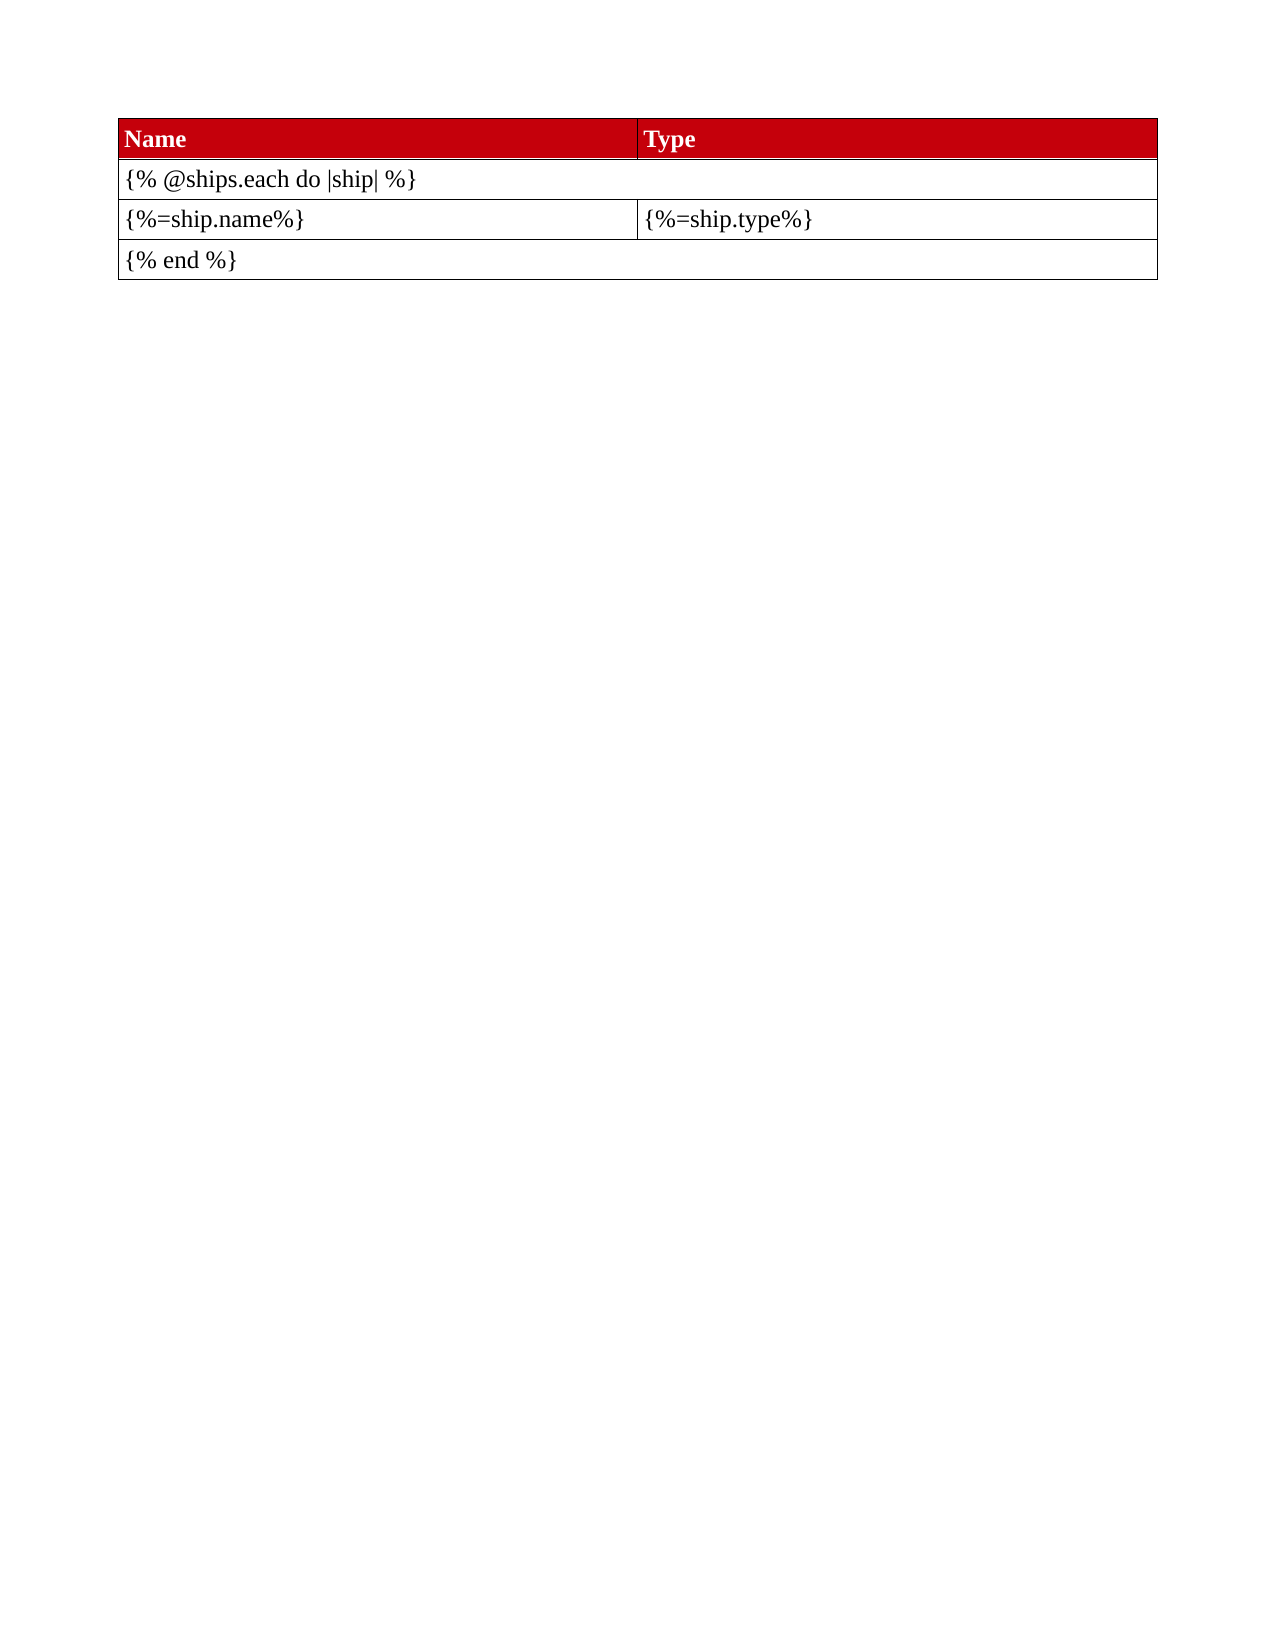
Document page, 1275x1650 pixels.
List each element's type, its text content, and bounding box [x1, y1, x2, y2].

table_cell {%=ship.name%} [119, 200, 637, 239]
table_cell {% @ships.each do |ship| %} [119, 160, 1157, 199]
table_header Type [638, 119, 1157, 158]
table_cell {% end %} [119, 240, 1157, 279]
table_header Name [119, 119, 637, 158]
table_cell {%=ship.type%} [638, 200, 1157, 239]
